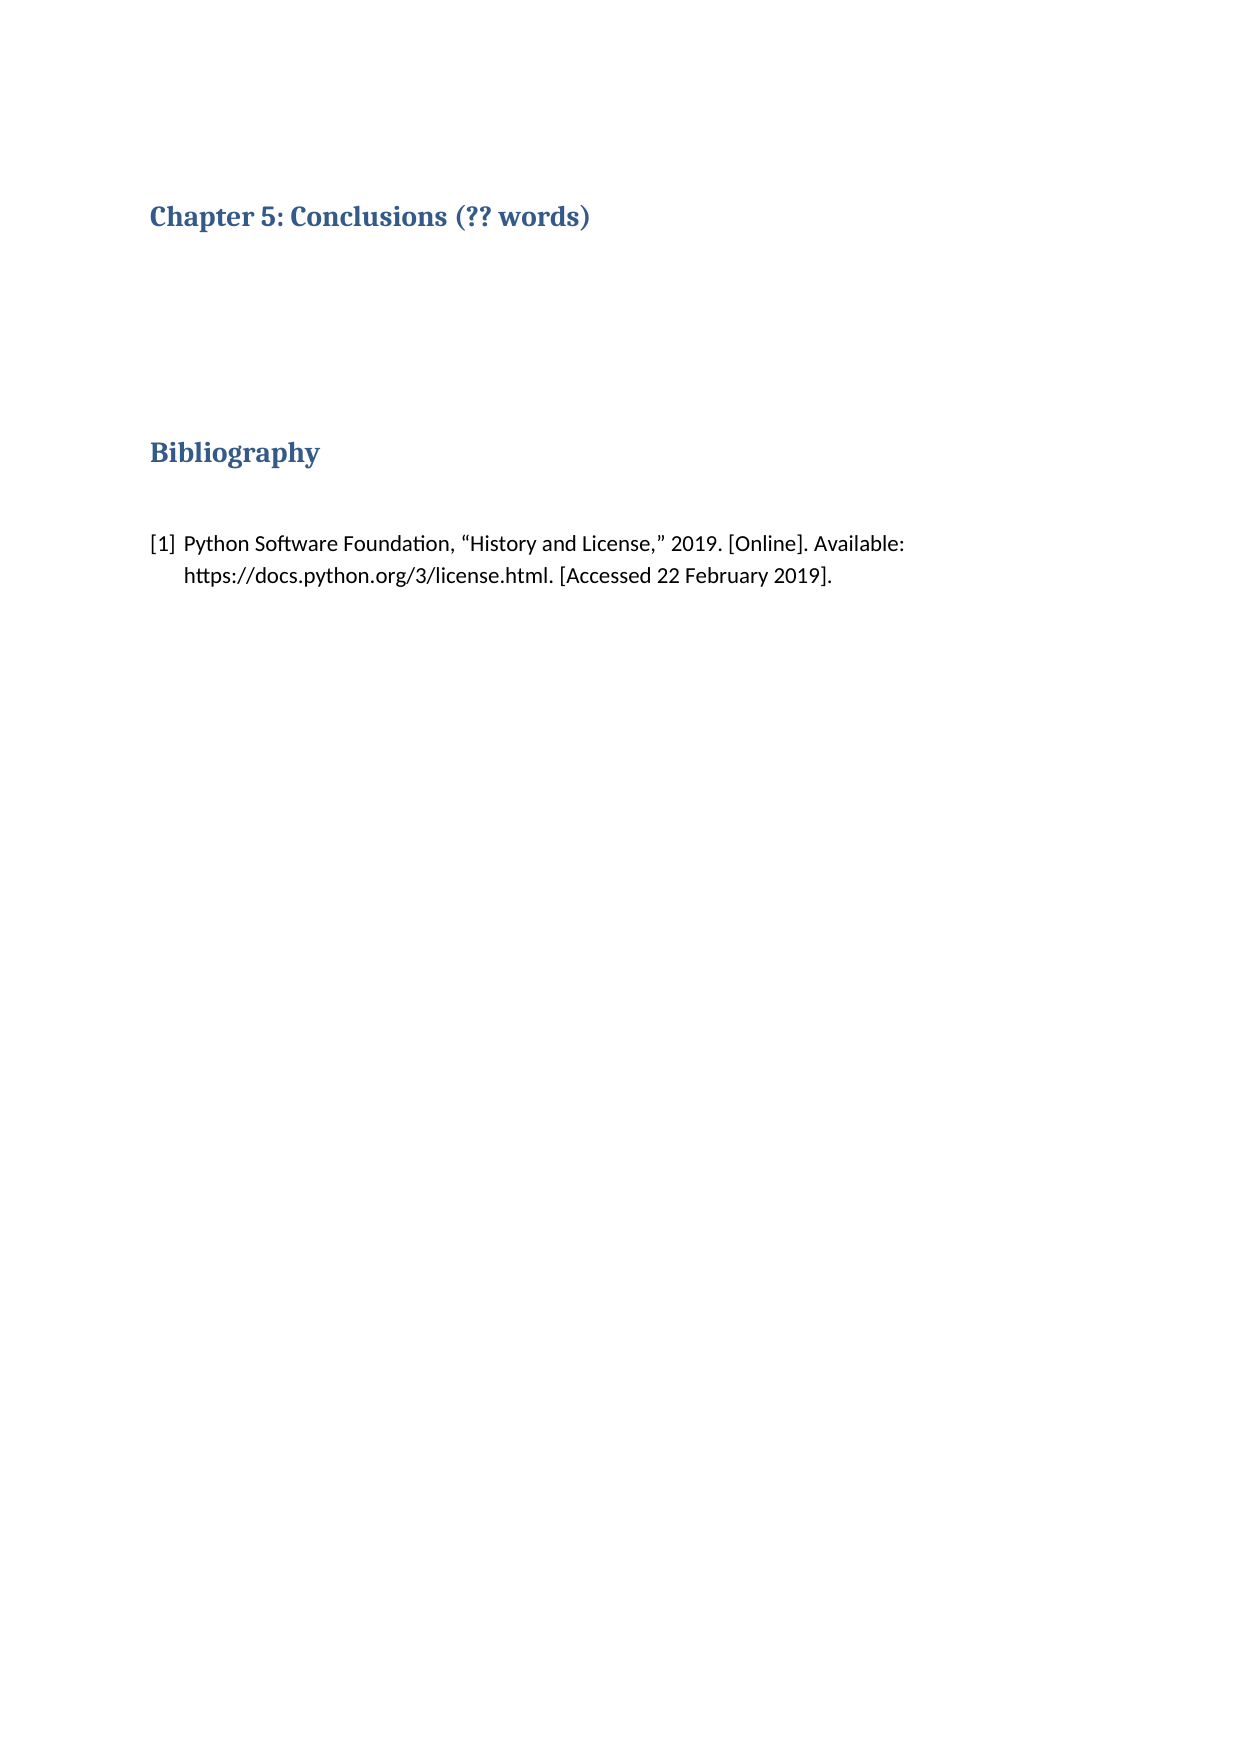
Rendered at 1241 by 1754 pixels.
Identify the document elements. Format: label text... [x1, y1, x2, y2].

subtitle Bibliography [150, 436, 1090, 469]
table_header [1] [149, 528, 182, 612]
subtitle Chapter 5: Conclusions (?? words) [150, 200, 1090, 233]
table_header Python Software Foundation, “History and License,” 2019. [Online]. Available: https://docs.python.org/3/license.html. [Accessed 22 February 2019]. [182, 528, 1089, 612]
